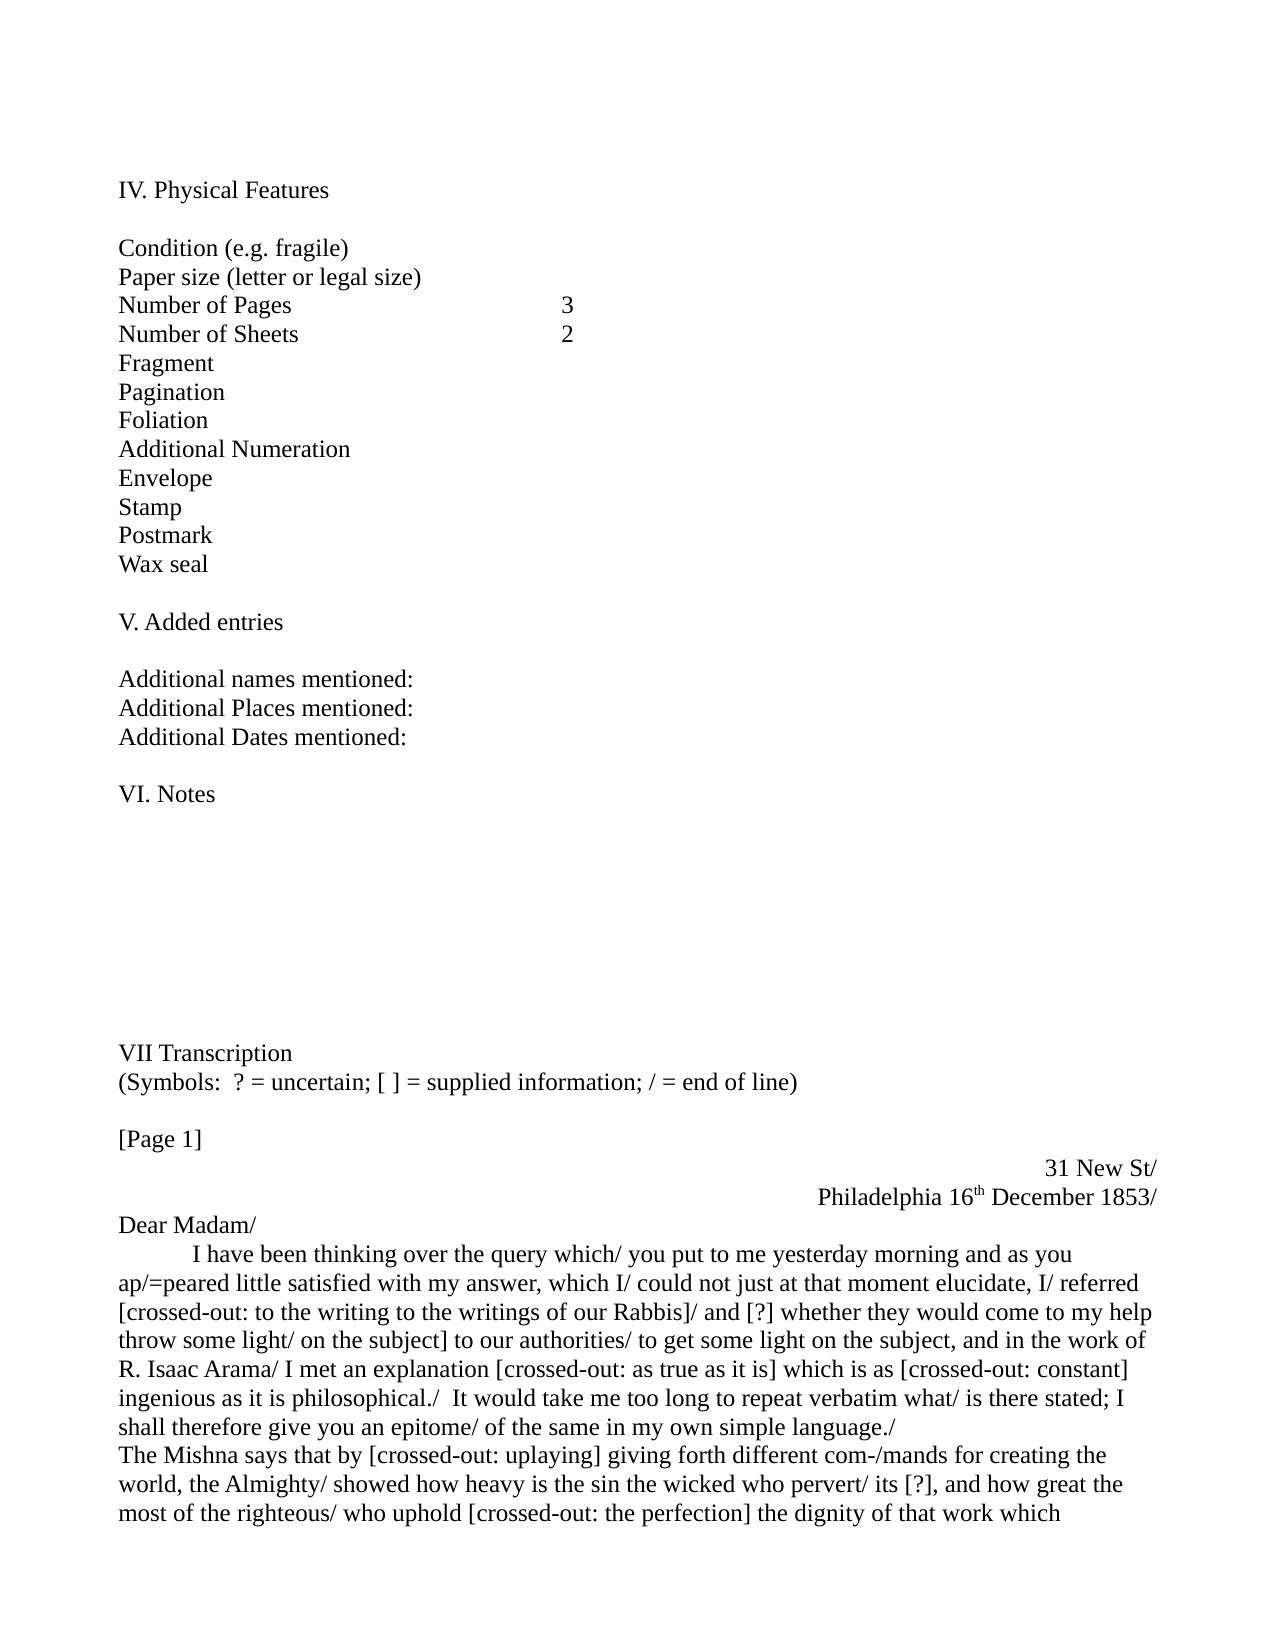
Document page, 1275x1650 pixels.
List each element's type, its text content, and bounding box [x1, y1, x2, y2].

text Wax seal [118, 549, 1157, 578]
text Foliation [118, 406, 1157, 434]
text Additional Numeration [118, 434, 1157, 463]
text Paper size (letter or legal size) [118, 262, 1157, 291]
text VI. Notes [118, 779, 1157, 808]
text I have been thinking over the query which/ you put to me yesterday morning and as you ap/=peared little satisfied with my answer, which I/ could not just at that moment elucidate, I/ referred [crossed-out: to the writing to the writings of our Rabbis]/ and [?] whether they would come to my help throw some light/ on the subject] to our authorities/ to get some light on the subject, and in the work of R. Isaac Arama/ I met an explanation [crossed-out: as true as it is] which is as [crossed-out: constant] ingenious as it is philosophical./ It would take me too long to repeat verbatim what/ is there stated; I shall therefore give you an epitome/ of the same in my own simple language./ [118, 1239, 1157, 1441]
text Envelope [118, 463, 1157, 492]
text VII Transcription [118, 1038, 1157, 1067]
text Additional names mentioned: [118, 664, 1157, 693]
text Postmark [118, 521, 1157, 549]
text Philadelphia 16th December 1853/ [118, 1182, 1157, 1211]
text Additional Places mentioned: [118, 693, 1157, 722]
text Condition (e.g. fragile) [118, 233, 1157, 262]
text Stamp [118, 492, 1157, 521]
text [Page 1] [118, 1124, 1157, 1153]
text The Mishna says that by [crossed-out: uplaying] giving forth different com-/mands for creating the world, the Almighty/ showed how heavy is the sin the wicked who pervert/ its [?], and how great the most of the righteous/ who uphold [crossed-out: the perfection] the dignity of that work which [118, 1441, 1157, 1527]
text 31 New St/ [118, 1153, 1157, 1182]
text V. Added entries [118, 607, 1157, 636]
text Dear Madam/ [118, 1211, 1157, 1239]
text Additional Dates mentioned: [118, 722, 1157, 751]
text (Symbols: ? = uncertain; [ ] = supplied information; / = end of line) [118, 1067, 1157, 1096]
text Number of Pages 3 [118, 291, 1157, 319]
text IV. Physical Features [118, 176, 1157, 204]
text Number of Sheets 2 [118, 319, 1157, 348]
text Fragment [118, 348, 1157, 377]
text Pagination [118, 377, 1157, 406]
